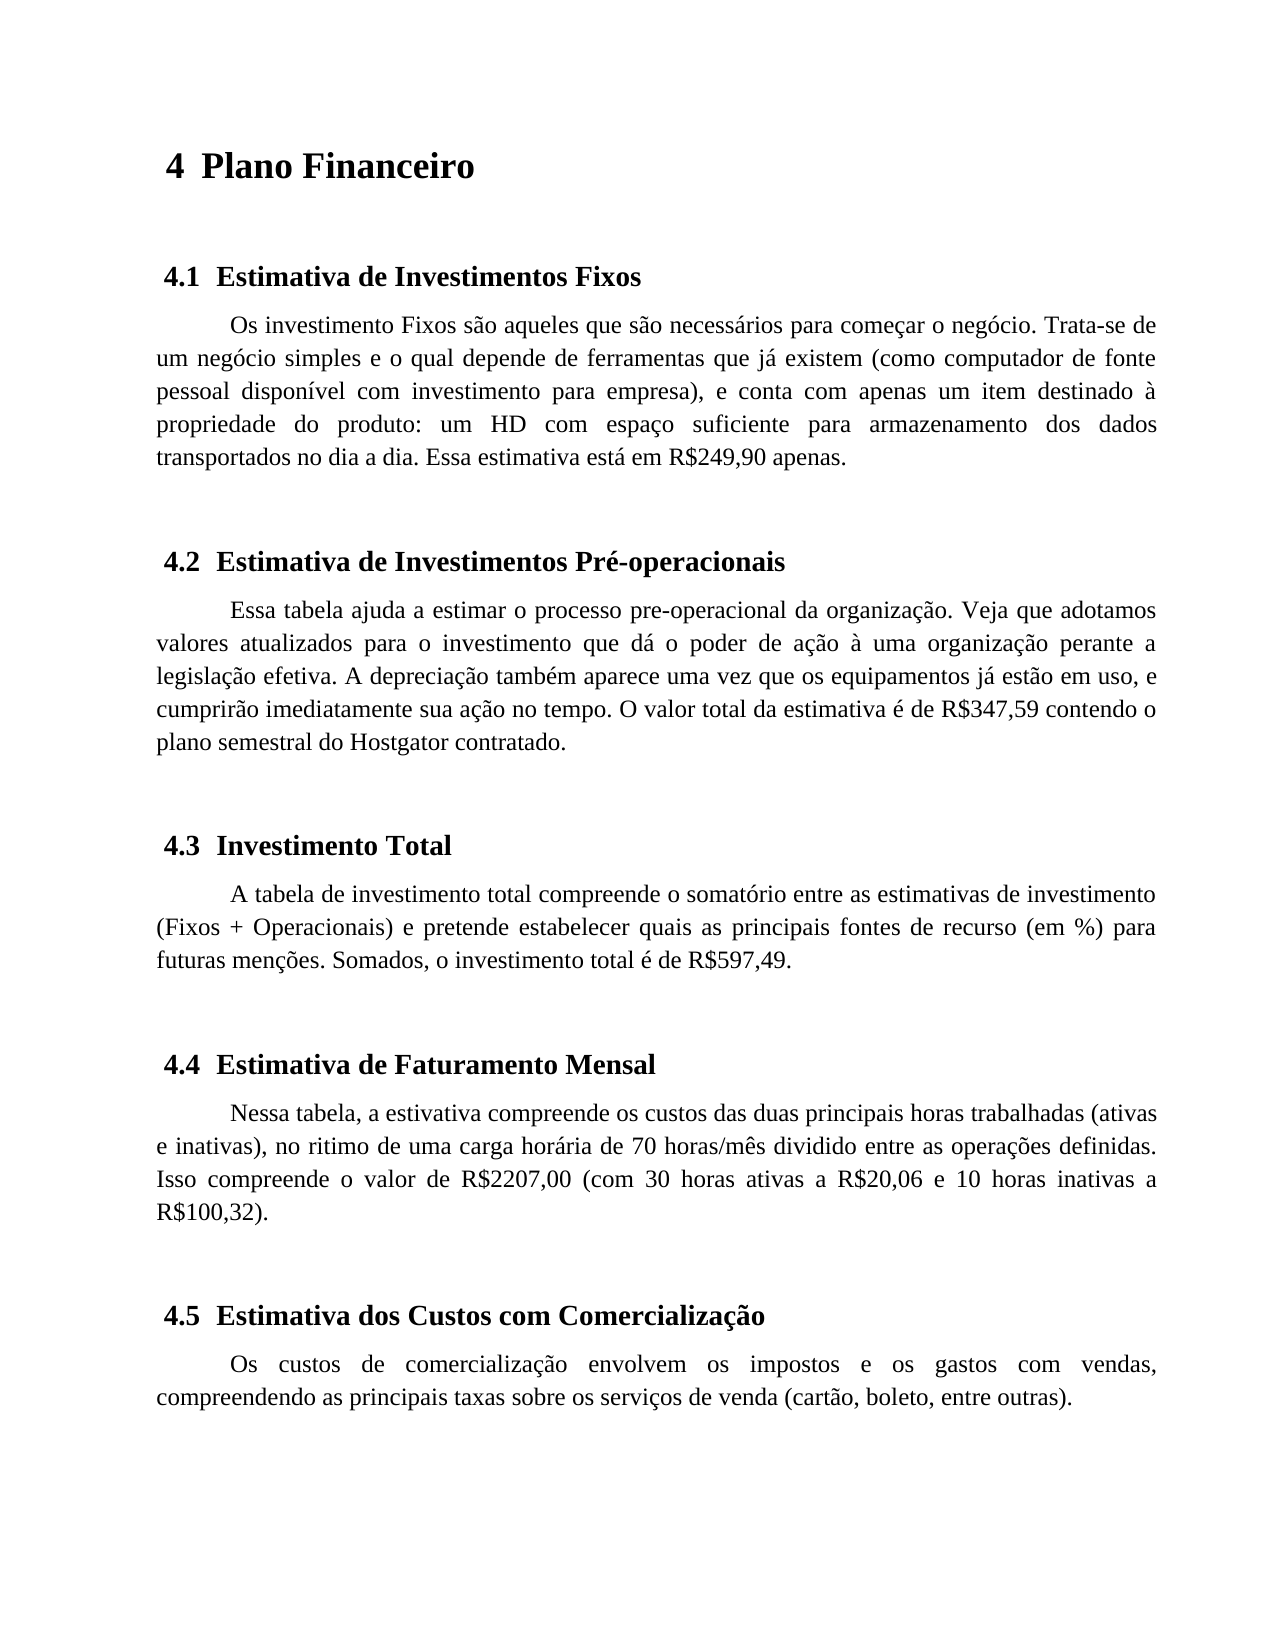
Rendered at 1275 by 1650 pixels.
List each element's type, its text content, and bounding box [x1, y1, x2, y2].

text Os investimento Fixos são aqueles que são necessários para começar o negócio. Trata-se de um negócio simples e o qual depende de ferramentas que já existem (como computador de fonte pessoal disponível com investimento para empresa), e conta com apenas um item destinado à propriedade do produto: um HD com espaço suficiente para armazenamento dos dados transportados no dia a dia. Essa estimativa está em R$249,90 apenas. [156, 310, 1158, 471]
subtitle Estimativa de Investimentos Pré-operacionais [156, 544, 1158, 577]
text Os custos de comercialização envolvem os impostos e os gastos com vendas, compreendendo as principais taxas sobre os serviços de venda (cartão, boleto, entre outras). [156, 1349, 1158, 1411]
subtitle Estimativa dos Custos com Comercialização [156, 1298, 1158, 1332]
text A tabela de investimento total compreende o somatório entre as estimativas de investimento (Fixos + Operacionais) e pretende estabelecer quais as principais fontes de recurso (em %) para futuras menções. Somados, o investimento total é de R$597,49. [156, 879, 1158, 974]
subtitle Plano Financeiro [156, 143, 1158, 186]
text Nessa tabela, a estivativa compreende os custos das duas principais horas trabalhadas (ativas e inativas), no ritimo de uma carga horária de 70 horas/mês dividido entre as operações definidas. Isso compreende o valor de R$2207,00 (com 30 horas ativas a R$20,06 e 10 horas inativas a R$100,32). [156, 1098, 1158, 1226]
subtitle Estimativa de Faturamento Mensal [156, 1047, 1158, 1080]
text Essa tabela ajuda a estimar o processo pre-operacional da organização. Veja que adotamos valores atualizados para o investimento que dá o poder de ação à uma organização perante a legislação efetiva. A depreciação também aparece uma vez que os equipamentos já estão em uso, e cumprirão imediatamente sua ação no tempo. O valor total da estimativa é de R$347,59 contendo o plano semestral do Hostgator contratado. [156, 595, 1158, 756]
subtitle Investimento Total [156, 828, 1158, 862]
subtitle Estimativa de Investimentos Fixos [156, 259, 1158, 293]
